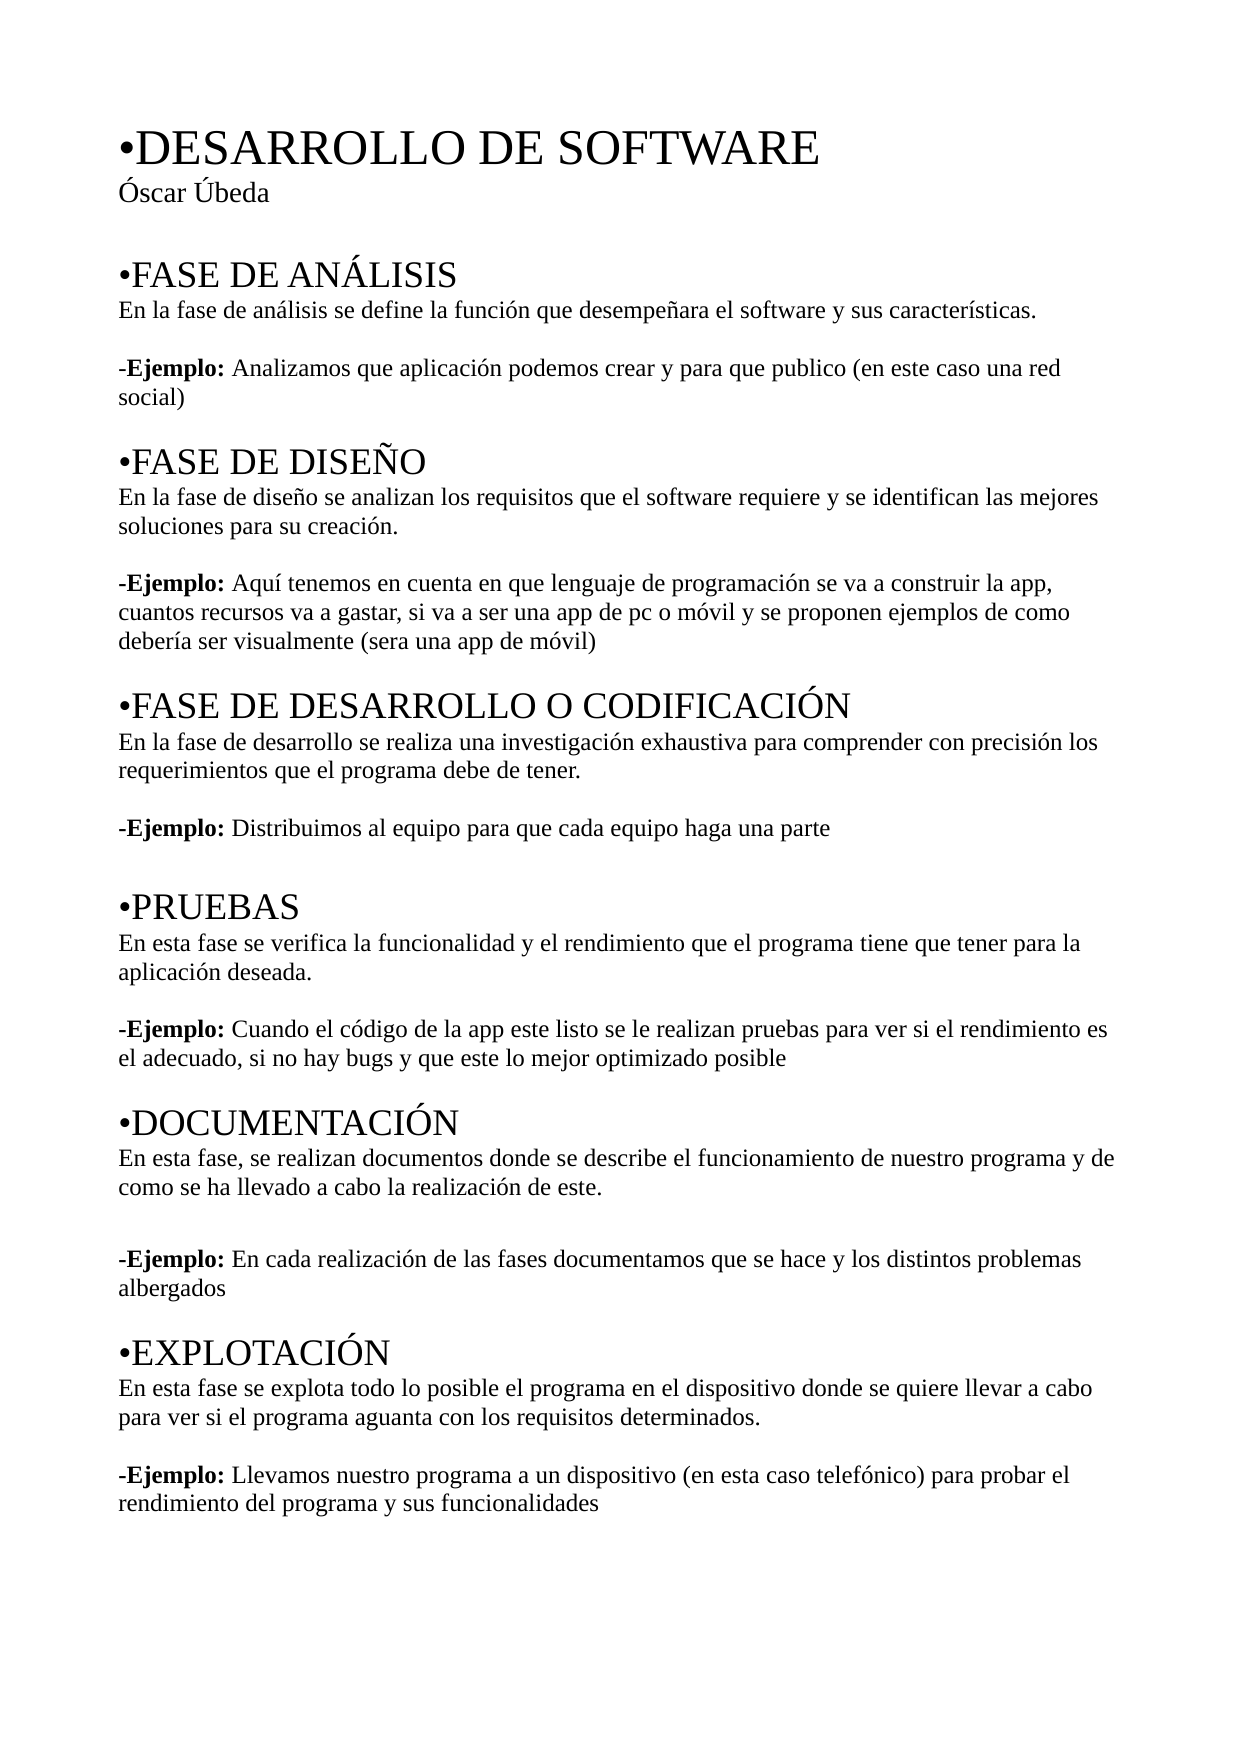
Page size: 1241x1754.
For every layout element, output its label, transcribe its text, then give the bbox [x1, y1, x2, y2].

text •DESARROLLO DE SOFTWARE [118, 118, 1122, 176]
text Óscar Úbeda [118, 176, 1122, 209]
text •DOCUMENTACIÓN [118, 1100, 1122, 1143]
text En la fase de diseño se analizan los requisitos que el software requiere y se identifican las mejores soluciones para su creación. [118, 482, 1122, 540]
text -Ejemplo: En cada realización de las fases documentamos que se hace y los distintos problemas albergados [118, 1244, 1122, 1302]
text •EXPLOTACIÓN [118, 1330, 1122, 1373]
text •PRUEBAS [118, 885, 1122, 928]
text En esta fase, se realizan documentos donde se describe el funcionamiento de nuestro programa y de como se ha llevado a cabo la realización de este. [118, 1143, 1122, 1201]
text -Ejemplo: Llevamos nuestro programa a un dispositivo (en esta caso telefónico) para probar el rendimiento del programa y sus funcionalidades [118, 1460, 1122, 1517]
text •FASE DE DESARROLLO O CODIFICACIÓN [118, 683, 1122, 727]
text En la fase de análisis se define la función que desempeñara el software y sus características. [118, 295, 1122, 324]
text •FASE DE ANÁLISIS [118, 252, 1122, 295]
text -Ejemplo: Cuando el código de la app este listo se le realizan pruebas para ver si el rendimiento es el adecuado, si no hay bugs y que este lo mejor optimizado posible [118, 1014, 1122, 1072]
text En la fase de desarrollo se realiza una investigación exhaustiva para comprender con precisión los requerimientos que el programa debe de tener. [118, 727, 1122, 784]
text •FASE DE DISEÑO [118, 439, 1122, 482]
text -Ejemplo: Distribuimos al equipo para que cada equipo haga una parte [118, 813, 1122, 842]
text -Ejemplo: Analizamos que aplicación podemos crear y para que publico (en este caso una red social) [118, 353, 1122, 410]
text -Ejemplo: Aquí tenemos en cuenta en que lenguaje de programación se va a construir la app, cuantos recursos va a gastar, si va a ser una app de pc o móvil y se proponen ejemplos de como debería ser visualmente (sera una app de móvil) [118, 568, 1122, 655]
text En esta fase se verifica la funcionalidad y el rendimiento que el programa tiene que tener para la aplicación deseada. [118, 928, 1122, 985]
text En esta fase se explota todo lo posible el programa en el dispositivo donde se quiere llevar a cabo para ver si el programa aguanta con los requisitos determinados. [118, 1373, 1122, 1431]
